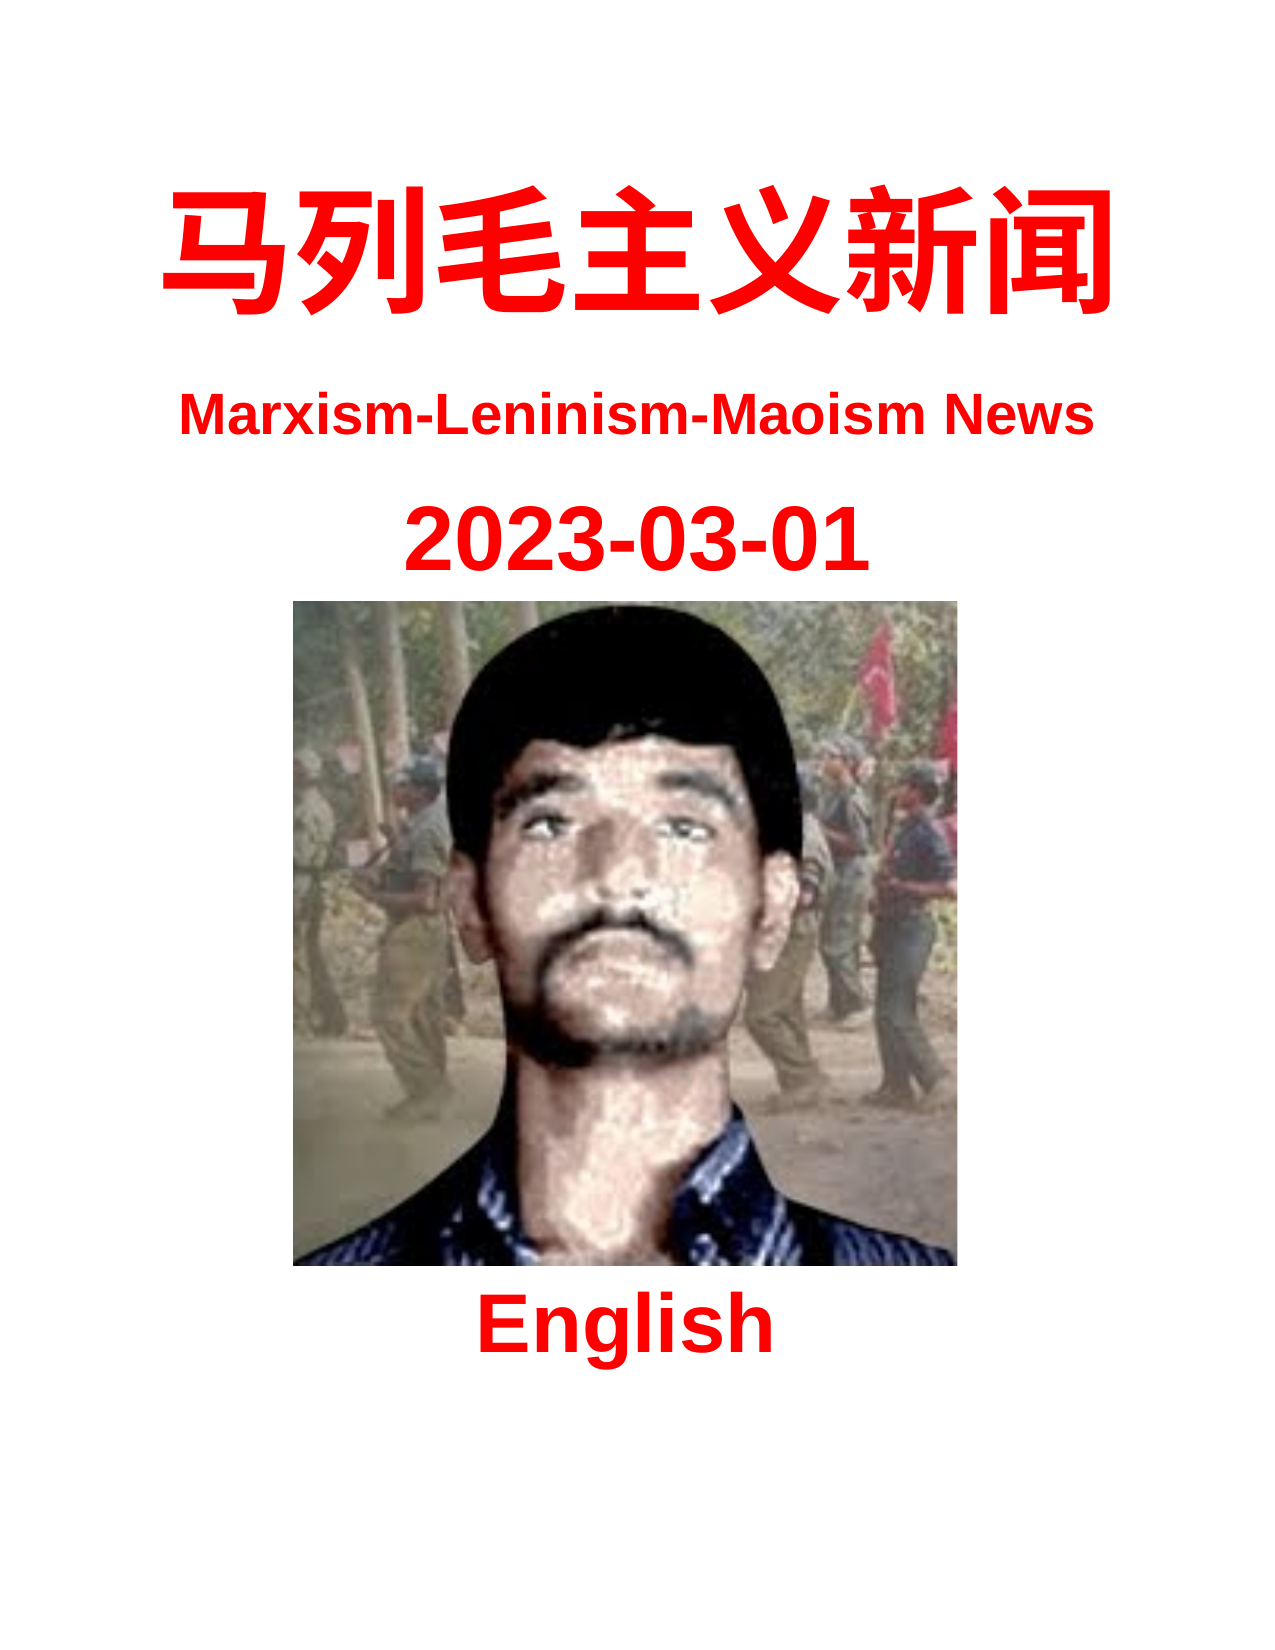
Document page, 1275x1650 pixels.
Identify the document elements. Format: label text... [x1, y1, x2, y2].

subtitle English [118, 1274, 1157, 1370]
subtitle 马列毛主义新闻 [118, 143, 1157, 342]
picture [293, 601, 958, 1266]
subtitle Marxism-Leninism-Maoism News [118, 380, 1157, 447]
subtitle 2023-03-01 [118, 484, 1157, 590]
